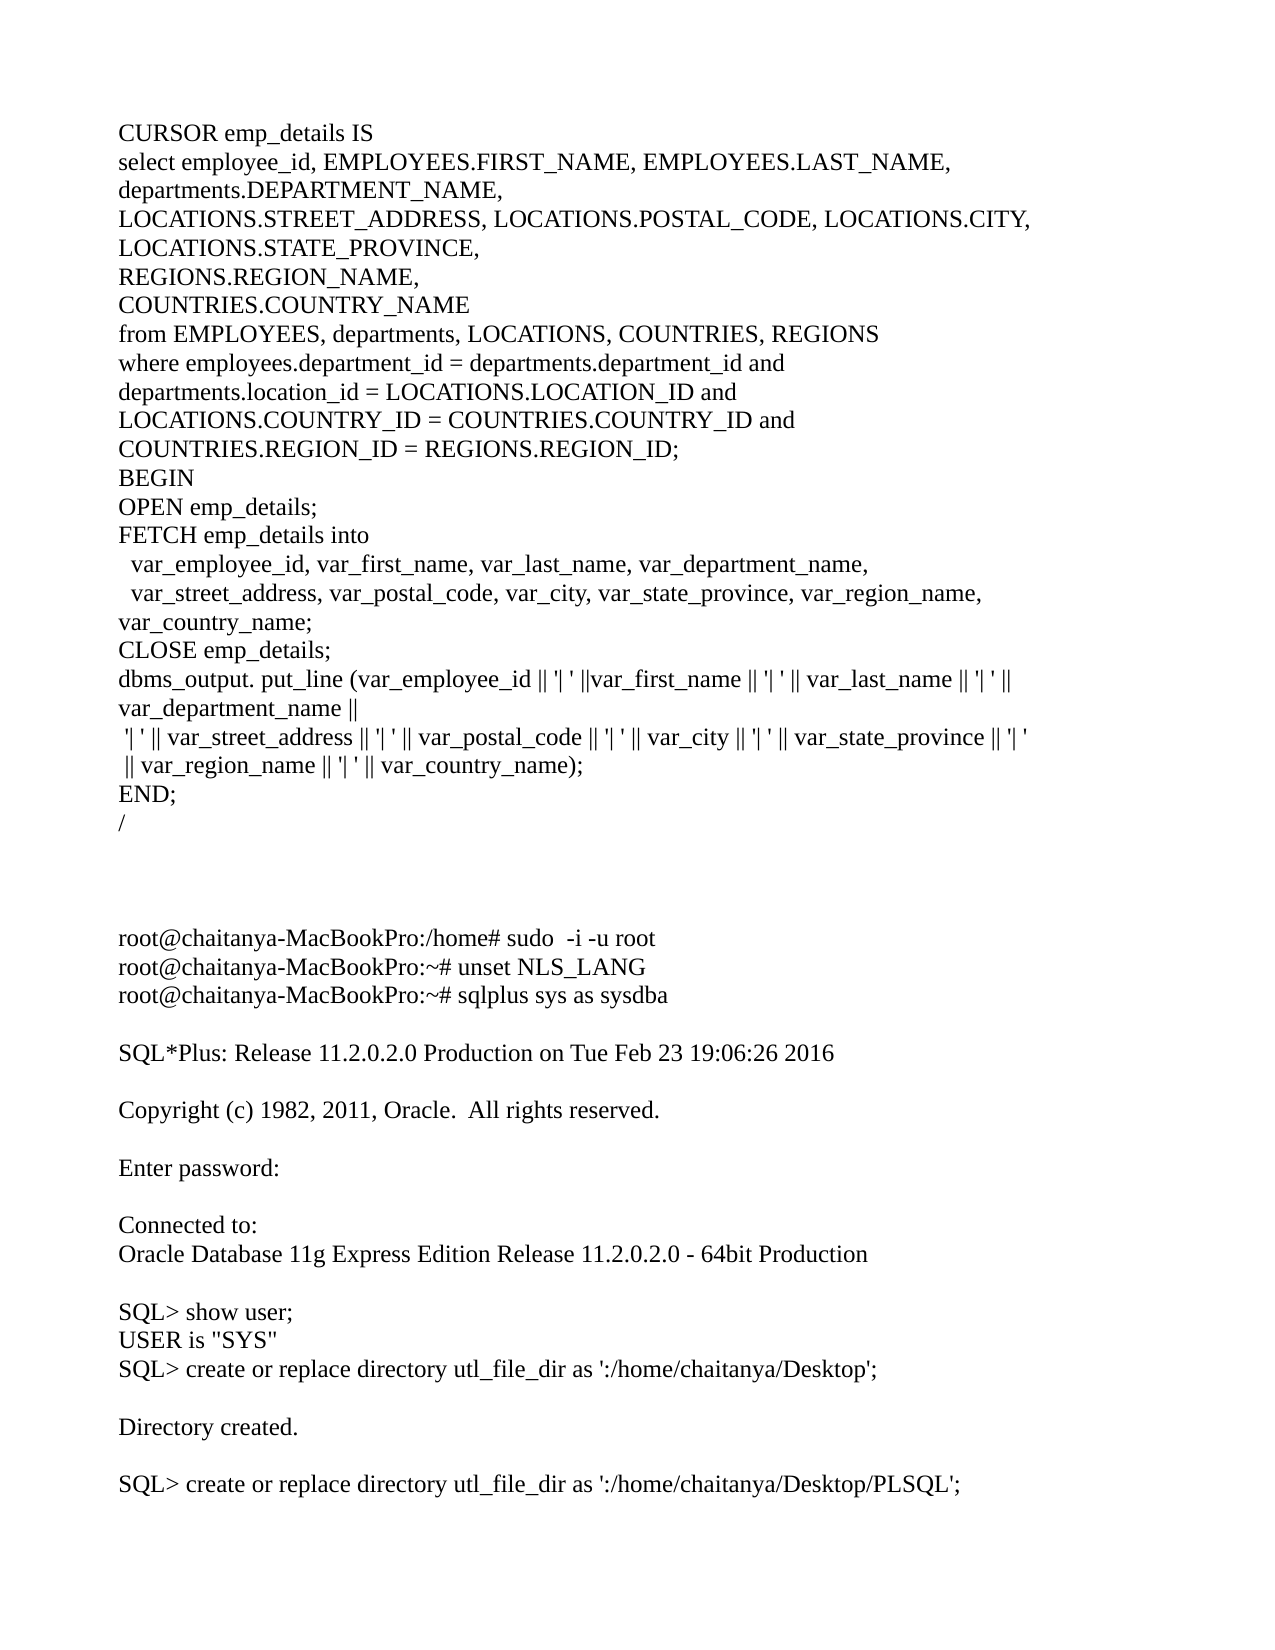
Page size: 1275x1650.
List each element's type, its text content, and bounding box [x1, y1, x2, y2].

text where employees.department_id = departments.department_id and [118, 348, 1157, 377]
text Enter password: [118, 1153, 1157, 1182]
text FETCH emp_details into [118, 521, 1157, 549]
text '| ' || var_street_address || '| ' || var_postal_code || '| ' || var_city || '| ' || var_state_province || '| ' [118, 722, 1157, 751]
text COUNTRIES.REGION_ID = REGIONS.REGION_ID; [118, 434, 1157, 463]
text LOCATIONS.STREET_ADDRESS, LOCATIONS.POSTAL_CODE, LOCATIONS.CITY, LOCATIONS.STATE_PROVINCE, [118, 204, 1157, 262]
text Oracle Database 11g Express Edition Release 11.2.0.2.0 - 64bit Production [118, 1239, 1157, 1268]
text root@chaitanya-MacBookPro:~# sqlplus sys as sysdba [118, 981, 1157, 1009]
text CLOSE emp_details; [118, 636, 1157, 664]
text OPEN emp_details; [118, 492, 1157, 521]
text root@chaitanya-MacBookPro:/home# sudo -i -u root [118, 923, 1157, 952]
text var_street_address, var_postal_code, var_city, var_state_province, var_region_name, var_country_name; [118, 578, 1157, 636]
text USER is "SYS" [118, 1326, 1157, 1354]
text dbms_output. put_line (var_employee_id || '| ' ||var_first_name || '| ' || var_last_name || '| ' || var_department_name || [118, 664, 1157, 722]
text Directory created. [118, 1412, 1157, 1441]
text SQL> create or replace directory utl_file_dir as ':/home/chaitanya/Desktop/PLSQL'; [118, 1469, 1157, 1498]
text CURSOR emp_details IS [118, 118, 1157, 147]
text from EMPLOYEES, departments, LOCATIONS, COUNTRIES, REGIONS [118, 319, 1157, 348]
text END; [118, 779, 1157, 808]
text SQL> show user; [118, 1297, 1157, 1326]
text departments.DEPARTMENT_NAME, [118, 176, 1157, 204]
text SQL*Plus: Release 11.2.0.2.0 Production on Tue Feb 23 19:06:26 2016 [118, 1038, 1157, 1067]
text BEGIN [118, 463, 1157, 492]
text departments.location_id = LOCATIONS.LOCATION_ID and [118, 377, 1157, 406]
text || var_region_name || '| ' || var_country_name); [118, 751, 1157, 779]
text COUNTRIES.COUNTRY_NAME [118, 291, 1157, 319]
text REGIONS.REGION_NAME, [118, 262, 1157, 291]
text select employee_id, EMPLOYEES.FIRST_NAME, EMPLOYEES.LAST_NAME, [118, 147, 1157, 176]
text var_employee_id, var_first_name, var_last_name, var_department_name, [118, 549, 1157, 578]
text Connected to: [118, 1211, 1157, 1239]
text Copyright (c) 1982, 2011, Oracle. All rights reserved. [118, 1096, 1157, 1124]
text / [118, 808, 1157, 837]
text LOCATIONS.COUNTRY_ID = COUNTRIES.COUNTRY_ID and [118, 406, 1157, 434]
text root@chaitanya-MacBookPro:~# unset NLS_LANG [118, 952, 1157, 981]
text SQL> create or replace directory utl_file_dir as ':/home/chaitanya/Desktop'; [118, 1354, 1157, 1383]
